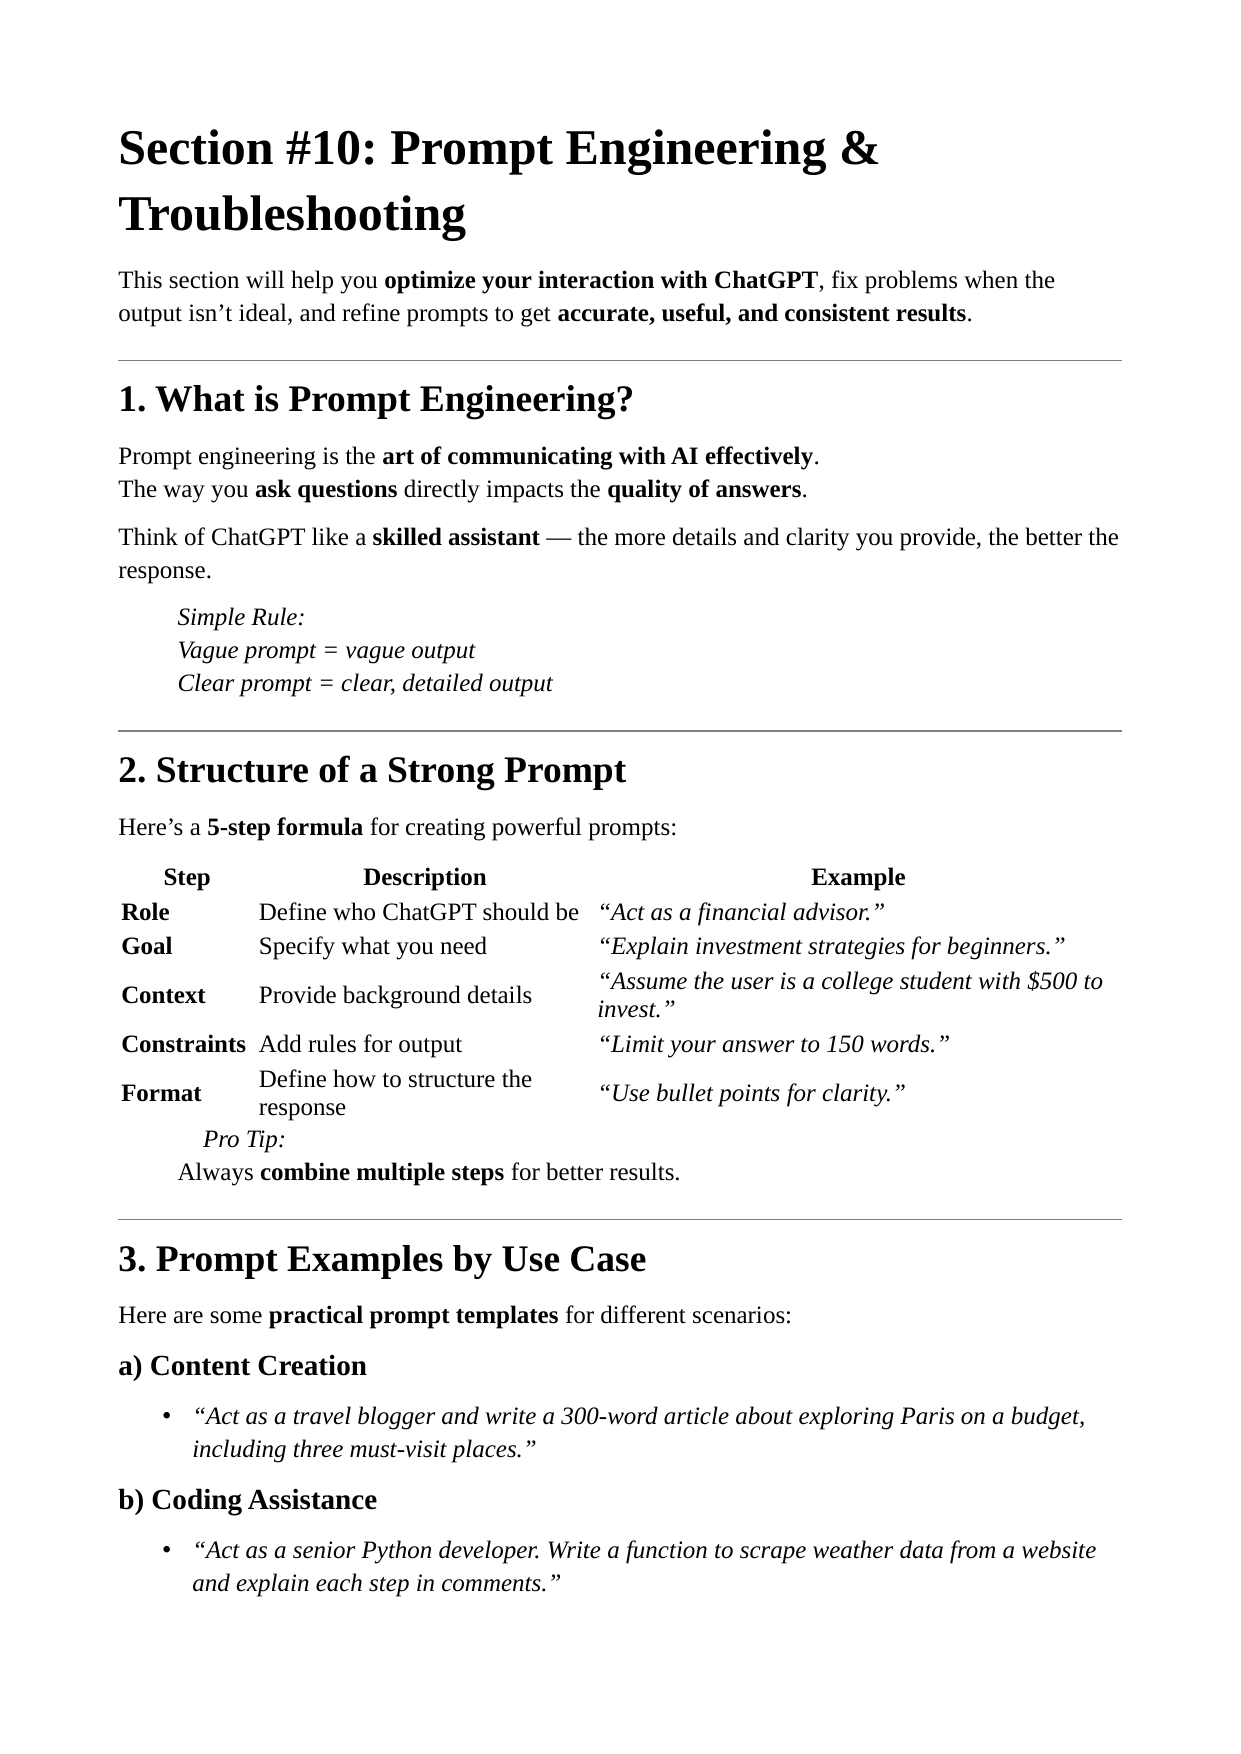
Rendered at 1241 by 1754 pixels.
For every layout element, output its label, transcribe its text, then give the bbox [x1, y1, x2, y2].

text Simple Rule: Vague prompt = vague output Clear prompt = clear, detailed output [177, 602, 1063, 697]
table_cell Provide background details [256, 963, 594, 1026]
table_cell Define who ChatGPT should be [256, 894, 594, 928]
text Think of ChatGPT like a skilled assistant — the more details and clarity you provide, the better the response. [118, 522, 1122, 583]
subtitle b) Coding Assistance [118, 1482, 1122, 1515]
text Prompt engineering is the art of communicating with AI effectively. The way you ask questions directly impacts the quality of answers. [118, 441, 1122, 503]
subtitle a) Content Creation [118, 1348, 1122, 1382]
table_cell “Assume the user is a college student with $500 to invest.” [594, 963, 1122, 1026]
list “Act as a senior Python developer. Write a function to scrape weather data from a website and explain each step in comments.” [162, 1535, 1122, 1597]
subtitle 2. Structure of a Strong Prompt [118, 747, 1122, 791]
table_header Description [256, 859, 594, 894]
table_cell “Limit your answer to 150 words.” [594, 1026, 1122, 1061]
table_cell “Explain investment strategies for beginners.” [594, 928, 1122, 963]
table_cell Add rules for output [256, 1026, 594, 1061]
table_cell “Use bullet points for clarity.” [594, 1061, 1122, 1124]
subtitle 3. Prompt Examples by Use Case [118, 1236, 1122, 1279]
subtitle 1. What is Prompt Engineering? [118, 377, 1122, 420]
table_header Step [118, 859, 256, 894]
table_cell Goal [118, 928, 256, 963]
subtitle Section #10: Prompt Engineering & Troubleshooting [118, 118, 1122, 242]
text 💡 Pro Tip: Always combine multiple steps for better results. [177, 1124, 1063, 1186]
table_cell Format [118, 1061, 256, 1124]
text Here are some practical prompt templates for different scenarios: [118, 1300, 1122, 1329]
table_cell Context [118, 963, 256, 1026]
table_cell Constraints [118, 1026, 256, 1061]
table_cell Role [118, 894, 256, 928]
list “Act as a travel blogger and write a 300-word article about exploring Paris on a budget, including three must-visit places.” [162, 1401, 1122, 1463]
table_cell Define how to structure the response [256, 1061, 594, 1124]
text This section will help you optimize your interaction with ChatGPT, fix problems when the output isn’t ideal, and refine prompts to get accurate, useful, and consistent results. [118, 265, 1122, 327]
table_cell Specify what you need [256, 928, 594, 963]
table_header Example [594, 859, 1122, 894]
table_cell “Act as a financial advisor.” [594, 894, 1122, 928]
text Here’s a 5-step formula for creating powerful prompts: [118, 812, 1122, 840]
